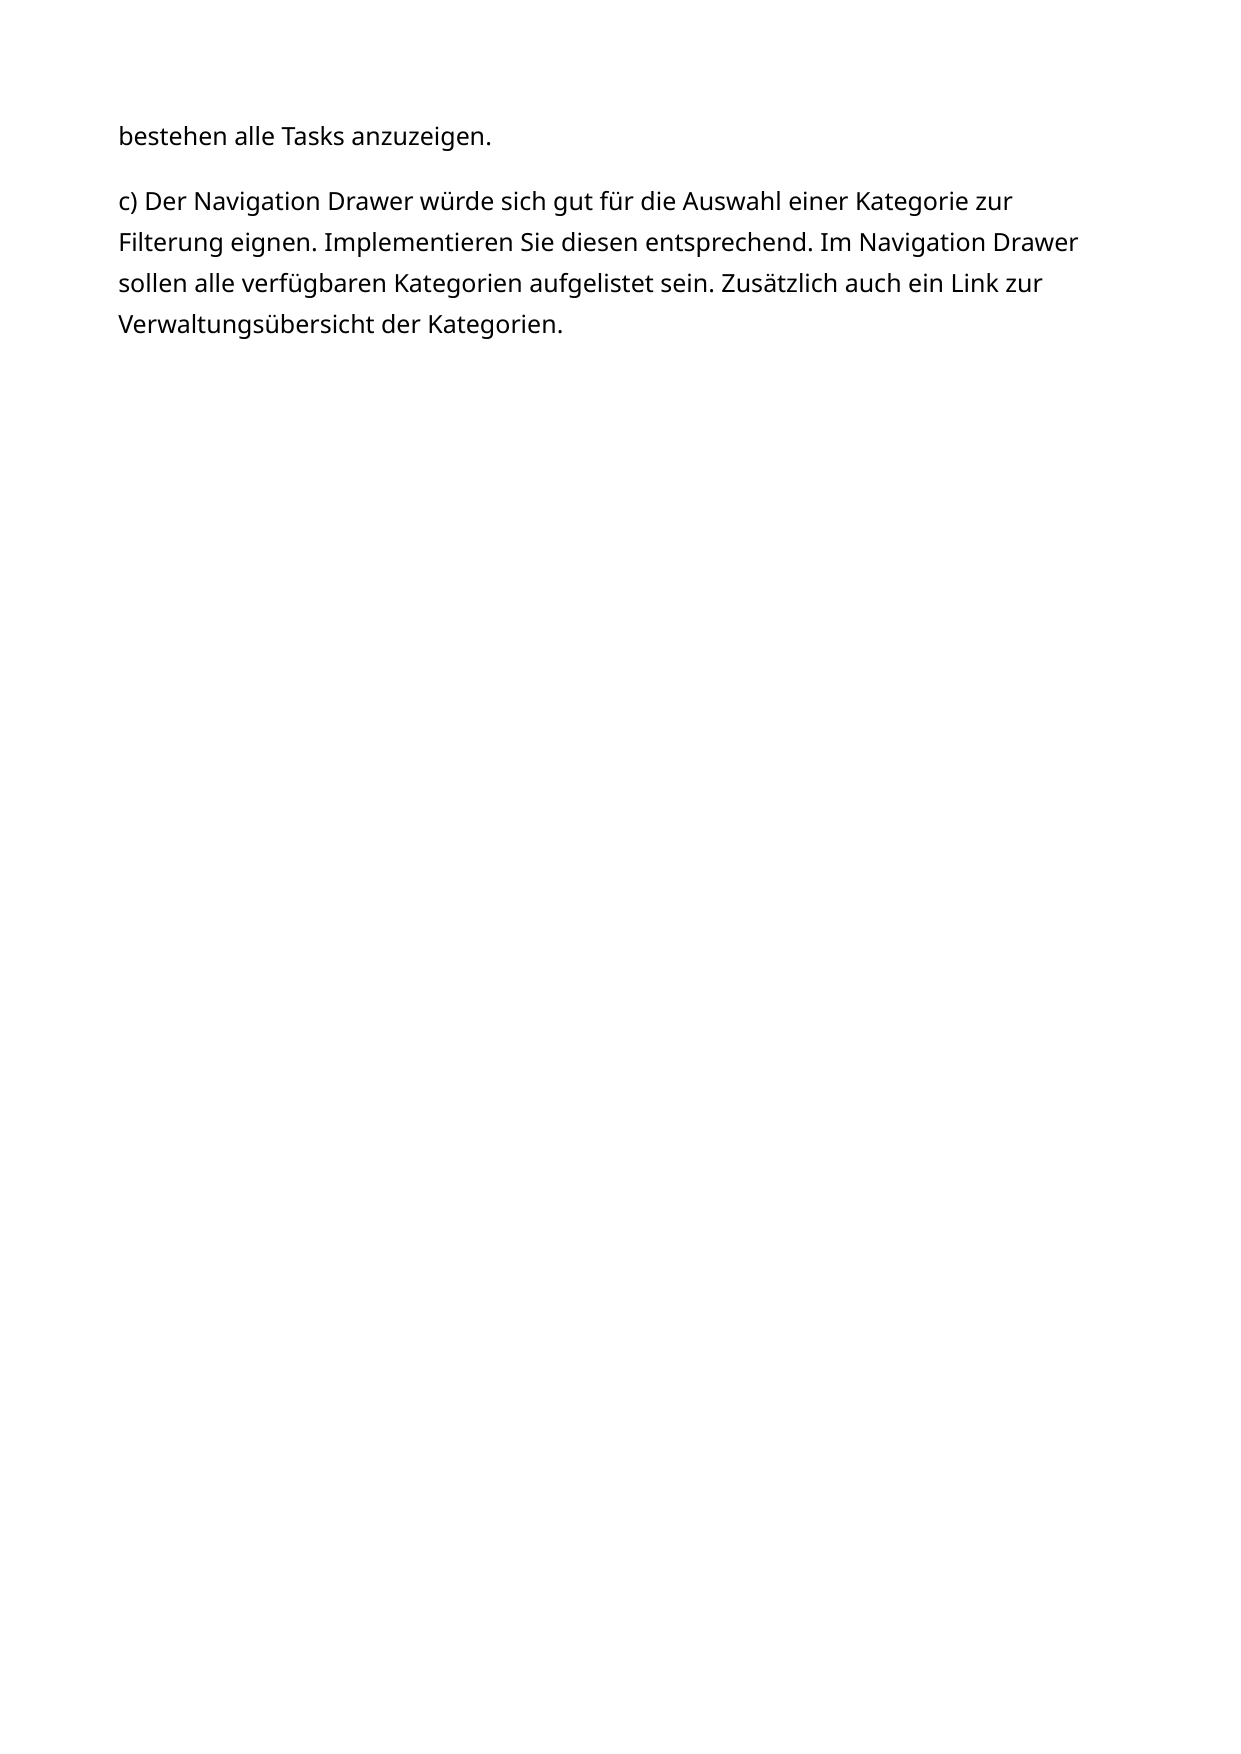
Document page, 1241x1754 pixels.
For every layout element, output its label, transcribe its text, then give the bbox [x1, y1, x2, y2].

text bestehen alle Tasks anzuzeigen. [118, 118, 1122, 152]
text c) Der Navigation Drawer würde sich gut für die Auswahl einer Kategorie zur Filterung eignen. Implementieren Sie diesen entsprechend. Im Navigation Drawer sollen alle verfügbaren Kategorien aufgelistet sein. Zusätzlich auch ein Link zur Verwaltungsübersicht der Kategorien. [118, 184, 1122, 341]
